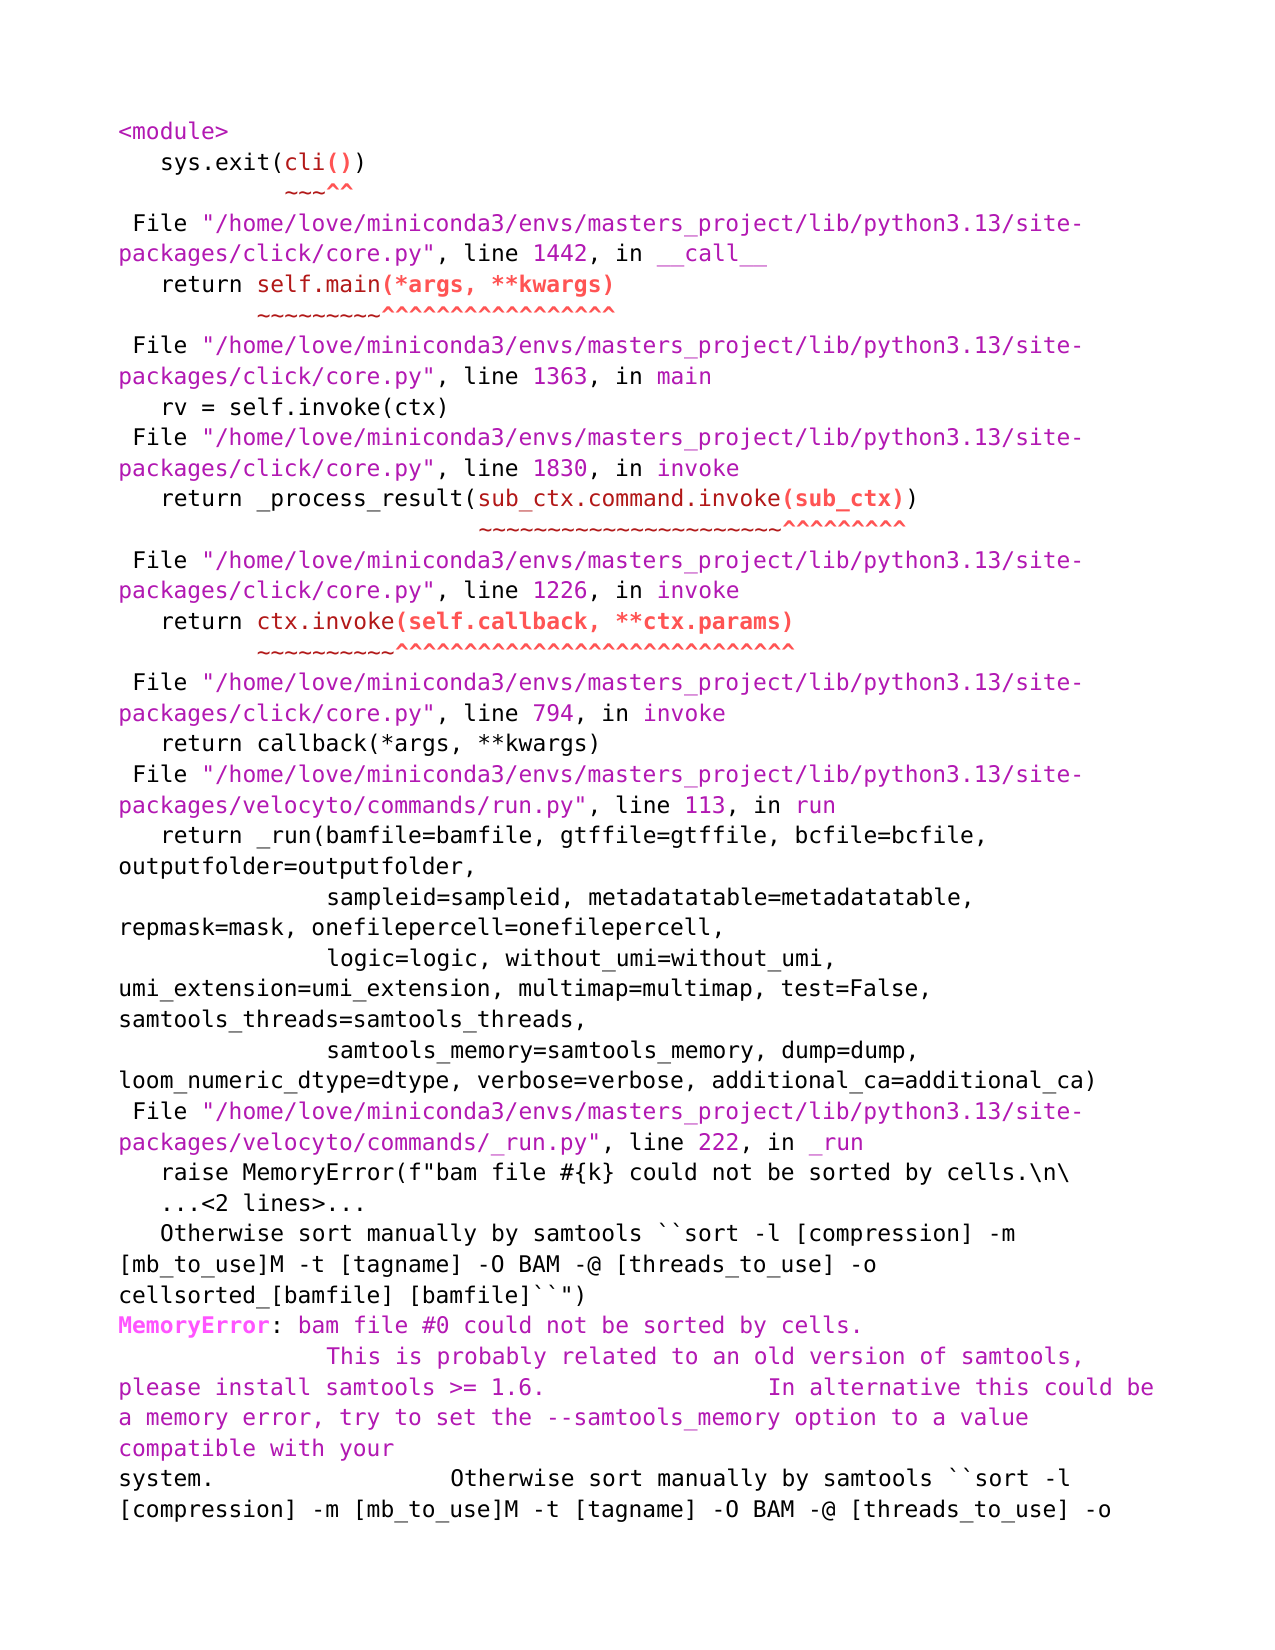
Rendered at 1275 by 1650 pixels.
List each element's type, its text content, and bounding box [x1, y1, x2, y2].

text <module> sys.exit(cli()) ~~~^^ File "/home/love/miniconda3/envs/masters_project/lib/python3.13/site-packages/click/core.py", line 1442, in __call__ return self.main(*args, **kwargs) ~~~~~~~~~^^^^^^^^^^^^^^^^^ File "/home/love/miniconda3/envs/masters_project/lib/python3.13/site-packages/click/core.py", line 1363, in main rv = self.invoke(ctx) File "/home/love/miniconda3/envs/masters_project/lib/python3.13/site-packages/click/core.py", line 1830, in invoke return _process_result(sub_ctx.command.invoke(sub_ctx)) ~~~~~~~~~~~~~~~~~~~~~~^^^^^^^^^ File "/home/love/miniconda3/envs/masters_project/lib/python3.13/site-packages/click/core.py", line 1226, in invoke return ctx.invoke(self.callback, **ctx.params) ~~~~~~~~~~^^^^^^^^^^^^^^^^^^^^^^^^^^^^^ File "/home/love/miniconda3/envs/masters_project/lib/python3.13/site-packages/click/core.py", line 794, in invoke return callback(*args, **kwargs) File "/home/love/miniconda3/envs/masters_project/lib/python3.13/site-packages/velocyto/commands/run.py", line 113, in run return _run(bamfile=bamfile, gtffile=gtffile, bcfile=bcfile, outputfolder=outputfolder, sampleid=sampleid, metadatatable=metadatatable, repmask=mask, onefilepercell=onefilepercell, logic=logic, without_umi=without_umi, umi_extension=umi_extension, multimap=multimap, test=False, samtools_threads=samtools_threads, samtools_memory=samtools_memory, dump=dump, loom_numeric_dtype=dtype, verbose=verbose, additional_ca=additional_ca) File "/home/love/miniconda3/envs/masters_project/lib/python3.13/site-packages/velocyto/commands/_run.py", line 222, in _run raise MemoryError(f"bam file #{k} could not be sorted by cells.\n\ ...<2 lines>... Otherwise sort manually by samtools ``sort -l [compression] -m [mb_to_use]M -t [tagname] -O BAM -@ [threads_to_use] -o cellsorted_[bamfile] [bamfile]``") MemoryError: bam file #0 could not be sorted by cells. This is probably related to an old version of samtools, please install samtools >= 1.6. In alternative this could be a memory error, try to set the --samtools_memory option to a value compatible with your system. Otherwise sort manually by samtools ``sort -l [compression] -m [mb_to_use]M -t [tagname] -O BAM -@ [threads_to_use] -o [118, 118, 1157, 1523]
